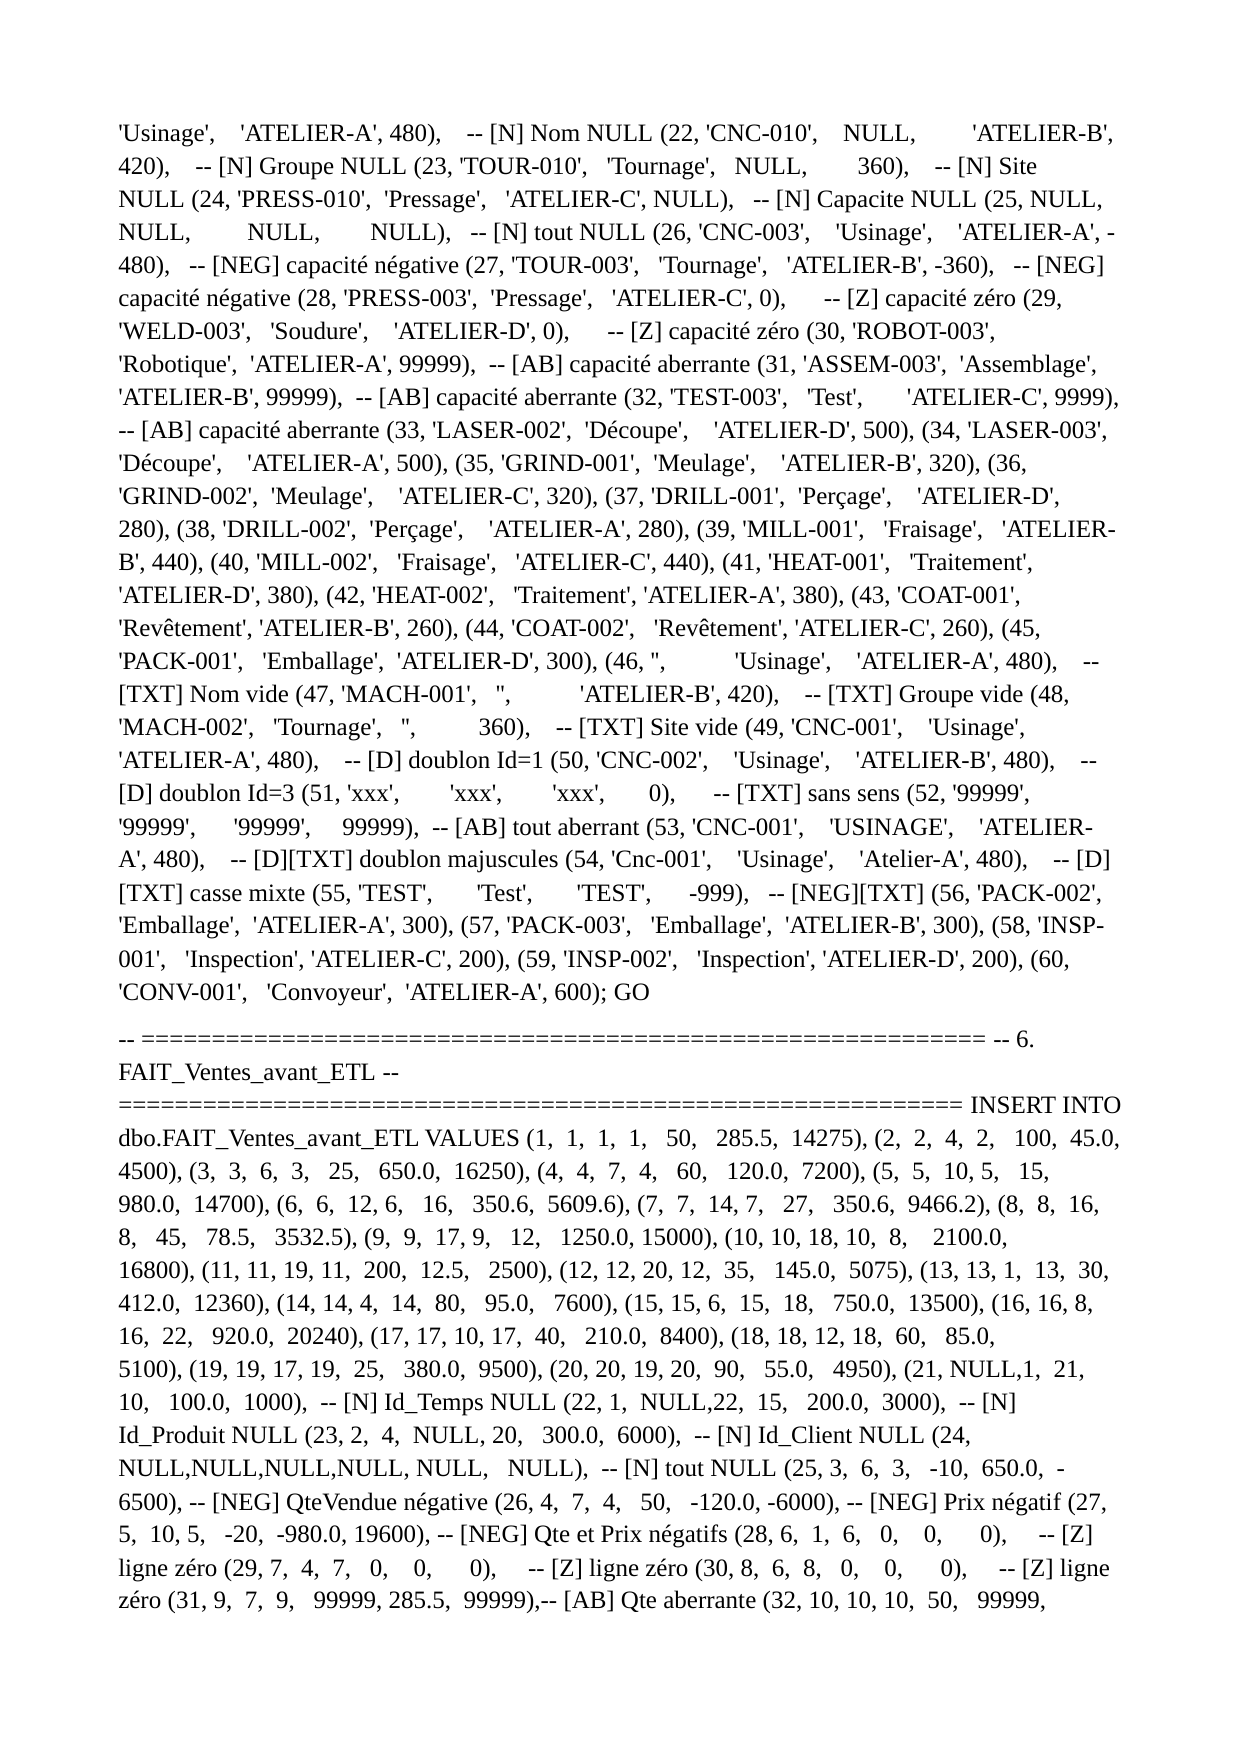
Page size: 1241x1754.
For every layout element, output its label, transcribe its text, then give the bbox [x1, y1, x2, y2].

text 'Usinage', 'ATELIER-A', 480), -- [N] Nom NULL (22, 'CNC-010', NULL, 'ATELIER-B', 420), -- [N] Groupe NULL (23, 'TOUR-010', 'Tournage', NULL, 360), -- [N] Site NULL (24, 'PRESS-010', 'Pressage', 'ATELIER-C', NULL), -- [N] Capacite NULL (25, NULL, NULL, NULL, NULL), -- [N] tout NULL (26, 'CNC-003', 'Usinage', 'ATELIER-A', -480), -- [NEG] capacité négative (27, 'TOUR-003', 'Tournage', 'ATELIER-B', -360), -- [NEG] capacité négative (28, 'PRESS-003', 'Pressage', 'ATELIER-C', 0), -- [Z] capacité zéro (29, 'WELD-003', 'Soudure', 'ATELIER-D', 0), -- [Z] capacité zéro (30, 'ROBOT-003', 'Robotique', 'ATELIER-A', 99999), -- [AB] capacité aberrante (31, 'ASSEM-003', 'Assemblage', 'ATELIER-B', 99999), -- [AB] capacité aberrante (32, 'TEST-003', 'Test', 'ATELIER-C', 9999), -- [AB] capacité aberrante (33, 'LASER-002', 'Découpe', 'ATELIER-D', 500), (34, 'LASER-003', 'Découpe', 'ATELIER-A', 500), (35, 'GRIND-001', 'Meulage', 'ATELIER-B', 320), (36, 'GRIND-002', 'Meulage', 'ATELIER-C', 320), (37, 'DRILL-001', 'Perçage', 'ATELIER-D', 280), (38, 'DRILL-002', 'Perçage', 'ATELIER-A', 280), (39, 'MILL-001', 'Fraisage', 'ATELIER-B', 440), (40, 'MILL-002', 'Fraisage', 'ATELIER-C', 440), (41, 'HEAT-001', 'Traitement', 'ATELIER-D', 380), (42, 'HEAT-002', 'Traitement', 'ATELIER-A', 380), (43, 'COAT-001', 'Revêtement', 'ATELIER-B', 260), (44, 'COAT-002', 'Revêtement', 'ATELIER-C', 260), (45, 'PACK-001', 'Emballage', 'ATELIER-D', 300), (46, '', 'Usinage', 'ATELIER-A', 480), -- [TXT] Nom vide (47, 'MACH-001', '', 'ATELIER-B', 420), -- [TXT] Groupe vide (48, 'MACH-002', 'Tournage', '', 360), -- [TXT] Site vide (49, 'CNC-001', 'Usinage', 'ATELIER-A', 480), -- [D] doublon Id=1 (50, 'CNC-002', 'Usinage', 'ATELIER-B', 480), -- [D] doublon Id=3 (51, 'xxx', 'xxx', 'xxx', 0), -- [TXT] sans sens (52, '99999', '99999', '99999', 99999), -- [AB] tout aberrant (53, 'CNC-001', 'USINAGE', 'ATELIER-A', 480), -- [D][TXT] doublon majuscules (54, 'Cnc-001', 'Usinage', 'Atelier-A', 480), -- [D][TXT] casse mixte (55, 'TEST', 'Test', 'TEST', -999), -- [NEG][TXT] (56, 'PACK-002', 'Emballage', 'ATELIER-A', 300), (57, 'PACK-003', 'Emballage', 'ATELIER-B', 300), (58, 'INSP-001', 'Inspection', 'ATELIER-C', 200), (59, 'INSP-002', 'Inspection', 'ATELIER-D', 200), (60, 'CONV-001', 'Convoyeur', 'ATELIER-A', 600); GO [118, 118, 1122, 1005]
text -- ============================================================ -- 6. FAIT_Ventes_avant_ETL -- ============================================================ INSERT INTO dbo.FAIT_Ventes_avant_ETL VALUES (1, 1, 1, 1, 50, 285.5, 14275), (2, 2, 4, 2, 100, 45.0, 4500), (3, 3, 6, 3, 25, 650.0, 16250), (4, 4, 7, 4, 60, 120.0, 7200), (5, 5, 10, 5, 15, 980.0, 14700), (6, 6, 12, 6, 16, 350.6, 5609.6), (7, 7, 14, 7, 27, 350.6, 9466.2), (8, 8, 16, 8, 45, 78.5, 3532.5), (9, 9, 17, 9, 12, 1250.0, 15000), (10, 10, 18, 10, 8, 2100.0, 16800), (11, 11, 19, 11, 200, 12.5, 2500), (12, 12, 20, 12, 35, 145.0, 5075), (13, 13, 1, 13, 30, 412.0, 12360), (14, 14, 4, 14, 80, 95.0, 7600), (15, 15, 6, 15, 18, 750.0, 13500), (16, 16, 8, 16, 22, 920.0, 20240), (17, 17, 10, 17, 40, 210.0, 8400), (18, 18, 12, 18, 60, 85.0, 5100), (19, 19, 17, 19, 25, 380.0, 9500), (20, 20, 19, 20, 90, 55.0, 4950), (21, NULL,1, 21, 10, 100.0, 1000), -- [N] Id_Temps NULL (22, 1, NULL,22, 15, 200.0, 3000), -- [N] Id_Produit NULL (23, 2, 4, NULL, 20, 300.0, 6000), -- [N] Id_Client NULL (24, NULL,NULL,NULL,NULL, NULL, NULL), -- [N] tout NULL (25, 3, 6, 3, -10, 650.0, -6500), -- [NEG] QteVendue négative (26, 4, 7, 4, 50, -120.0, -6000), -- [NEG] Prix négatif (27, 5, 10, 5, -20, -980.0, 19600), -- [NEG] Qte et Prix négatifs (28, 6, 1, 6, 0, 0, 0), -- [Z] ligne zéro (29, 7, 4, 7, 0, 0, 0), -- [Z] ligne zéro (30, 8, 6, 8, 0, 0, 0), -- [Z] ligne zéro (31, 9, 7, 9, 99999, 285.5, 99999),-- [AB] Qte aberrante (32, 10, 10, 10, 50, 99999, [118, 1024, 1122, 1614]
